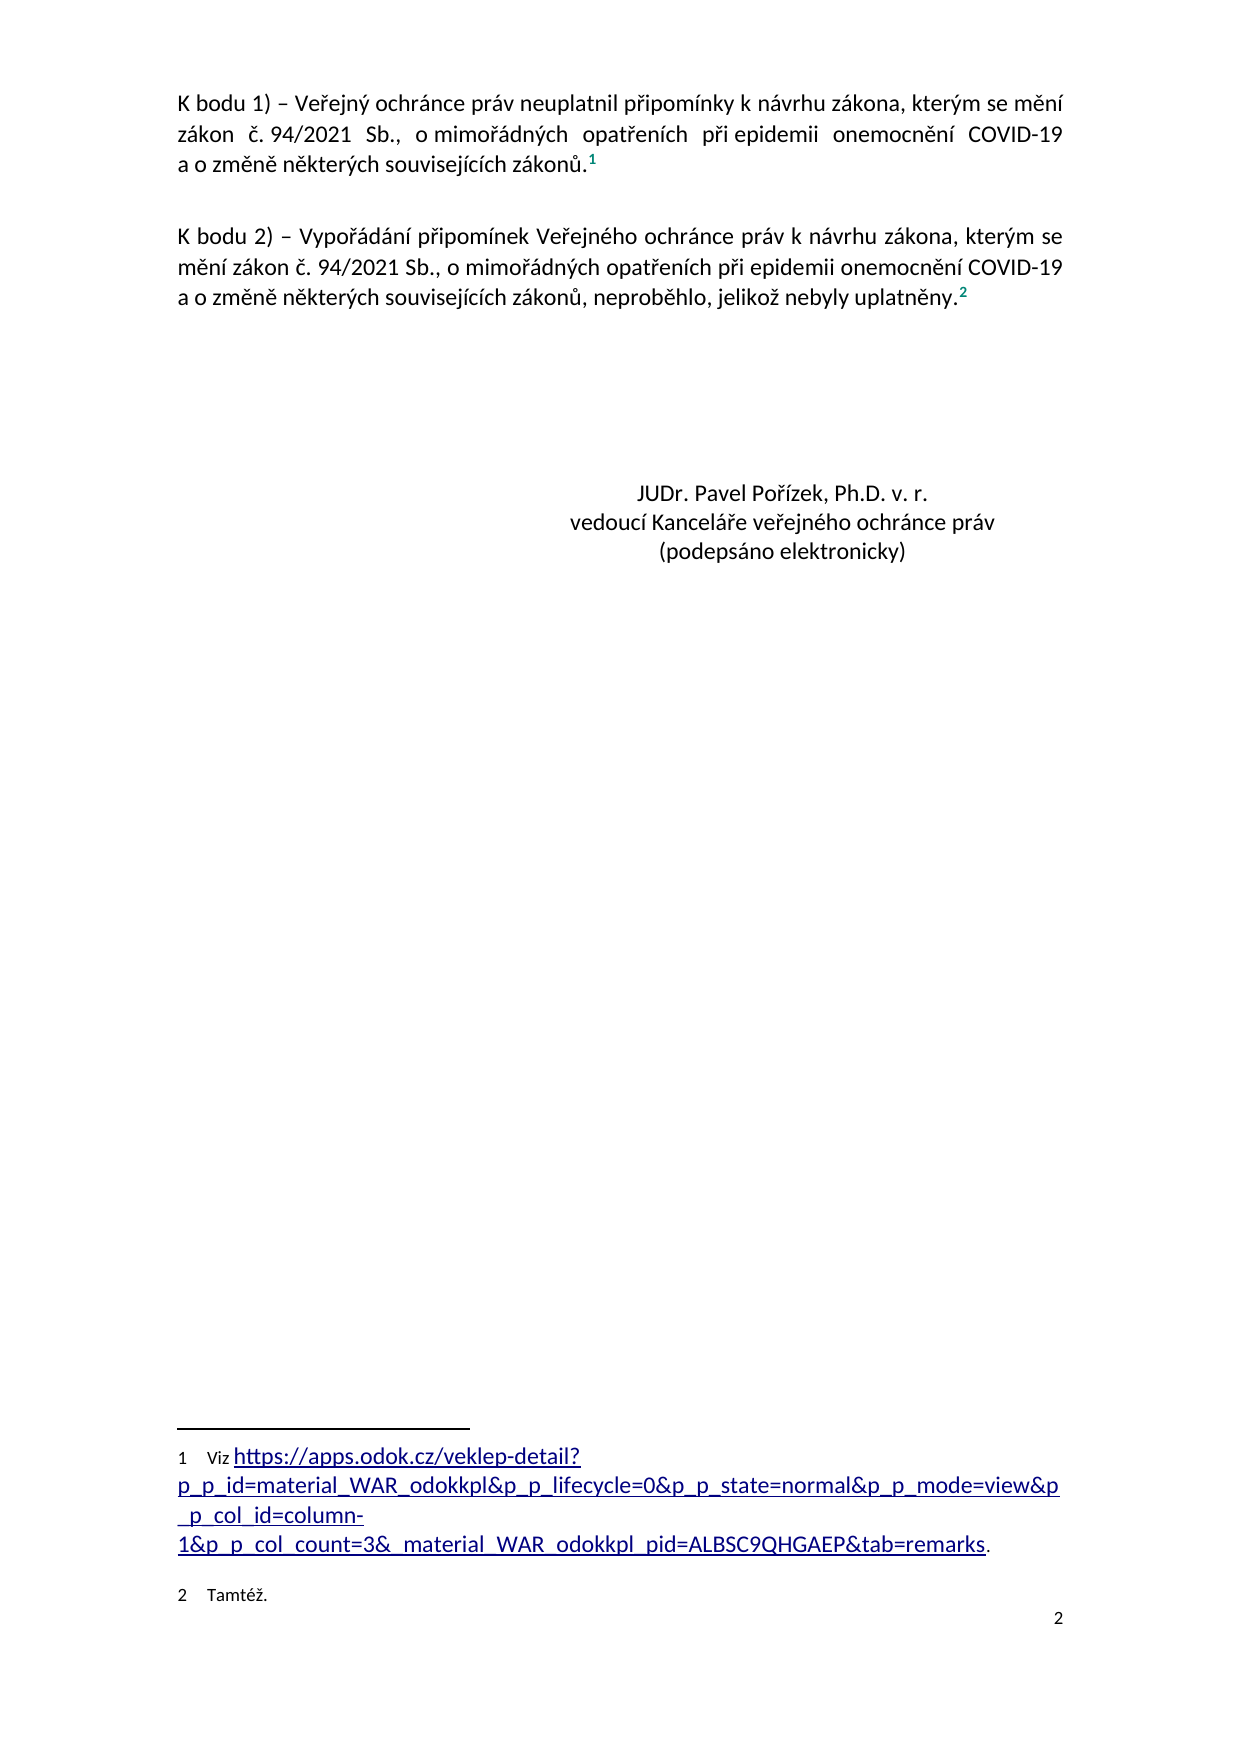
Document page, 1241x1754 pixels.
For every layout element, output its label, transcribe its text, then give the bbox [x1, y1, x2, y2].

text vedoucí Kanceláře veřejného ochránce práv [502, 507, 1063, 536]
text K bodu 2) – Vypořádání připomínek Veřejného ochránce práv k návrhu zákona, kterým se mění zákon č. 94/2021 Sb., o mimořádných opatřeních při epidemii onemocnění COVID-19 a o změně některých souvisejících zákonů, neproběhlo, jelikož nebyly uplatněny. [177, 221, 1063, 312]
text K bodu 1) – Veřejný ochránce práv neuplatnil připomínky k návrhu zákona, kterým se mění zákon č. 94/2021 Sb., o mimořádných opatřeních při epidemii onemocnění COVID-19 a o změně některých souvisejících zákonů. [177, 88, 1063, 179]
text Tamtéž. [177, 1583, 1063, 1606]
text (podepsáno elektronicky) [502, 536, 1063, 566]
text JUDr. Pavel Pořízek, Ph.D. v. r. [502, 478, 1063, 507]
text Viz https://apps.odok.cz/veklep-detail?p_p_id=material_WAR_odokkpl&p_p_lifecycle=0&p_p_state=normal&p_p_mode=view&p_p_col_id=column-1&p_p_col_count=3&_material_WAR_odokkpl_pid=ALBSC9QHGAEP&tab=remarks. [177, 1441, 1063, 1558]
